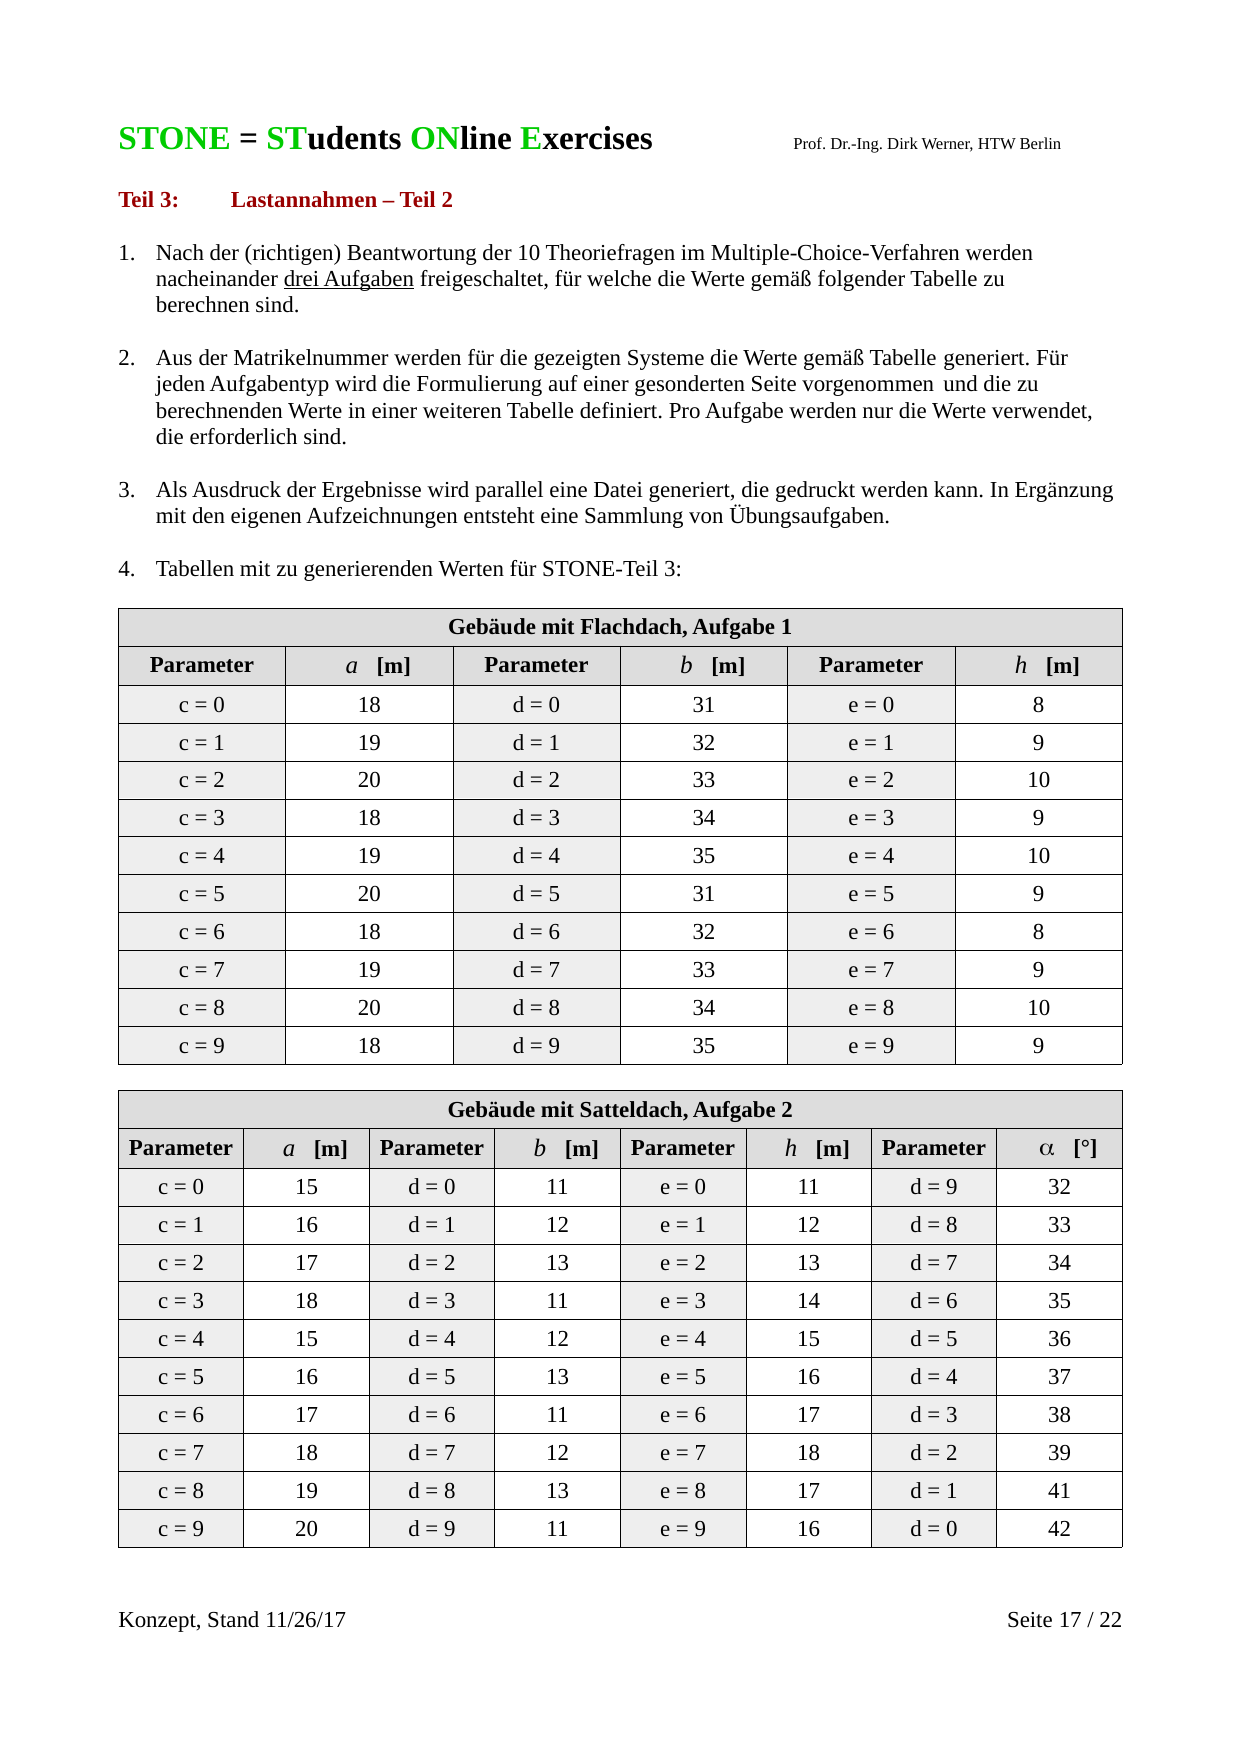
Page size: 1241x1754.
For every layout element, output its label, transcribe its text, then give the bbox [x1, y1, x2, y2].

table_cell c = 0 [119, 686, 285, 723]
table_cell 15 [244, 1320, 369, 1357]
table_cell c = 3 [119, 800, 285, 836]
table_cell [m] [244, 1129, 369, 1168]
table_cell 42 [997, 1510, 1122, 1547]
table_cell 32 [621, 913, 787, 950]
table_cell d = 2 [454, 762, 620, 798]
table_cell c = 8 [119, 1472, 243, 1509]
table_cell c = 9 [119, 1027, 285, 1064]
table_cell d = 8 [370, 1472, 494, 1509]
table_cell 10 [956, 837, 1122, 874]
table_cell d = 8 [872, 1207, 996, 1243]
table_cell c = 9 [119, 1510, 243, 1547]
table_cell e = 9 [788, 1027, 955, 1064]
table_cell 12 [495, 1434, 620, 1471]
table_cell Parameter [119, 647, 285, 685]
table_cell 14 [747, 1282, 871, 1319]
table_cell 16 [747, 1358, 871, 1395]
table_cell Parameter [872, 1129, 996, 1168]
table_cell d = 0 [370, 1169, 494, 1206]
table_cell c = 1 [119, 724, 285, 761]
table_cell d = 7 [454, 951, 620, 988]
table_cell 9 [956, 875, 1122, 912]
table_cell e = 1 [621, 1207, 746, 1243]
text 4. Tabellen mit zu generierenden Werten für STONE-Teil 3: [118, 555, 1122, 581]
table_cell c = 6 [119, 913, 285, 950]
table_cell 16 [244, 1358, 369, 1395]
table_cell 12 [495, 1207, 620, 1243]
table_cell d = 0 [872, 1510, 996, 1547]
table_cell [m] [495, 1129, 620, 1168]
text 3. Als Ausdruck der Ergebnisse wird parallel eine Datei generiert, die gedruckt werden kann. In Ergänzung [118, 476, 1122, 502]
table_cell 15 [244, 1169, 369, 1206]
table_cell e = 2 [621, 1245, 746, 1281]
text nacheinander drei Aufgaben freigeschaltet, für welche die Werte gemäß folgender Tabelle zu [118, 265, 1122, 291]
table_cell d = 1 [872, 1472, 996, 1509]
table_cell 19 [286, 837, 453, 874]
table_cell 34 [621, 800, 787, 836]
table_cell e = 3 [788, 800, 955, 836]
table_cell d = 6 [872, 1282, 996, 1319]
table_cell 35 [621, 837, 787, 874]
table_cell 16 [747, 1510, 871, 1547]
table_header Gebäude mit Satteldach, Aufgabe 2 [119, 1091, 1122, 1128]
table_cell d = 1 [454, 724, 620, 761]
table_cell 20 [286, 762, 453, 798]
table_cell e = 4 [788, 837, 955, 874]
table_cell d = 3 [872, 1396, 996, 1433]
table_cell d = 7 [370, 1434, 494, 1471]
table_cell 33 [621, 951, 787, 988]
table_cell 36 [997, 1320, 1122, 1357]
table_cell 34 [621, 989, 787, 1026]
table_cell 16 [244, 1207, 369, 1243]
table_cell 9 [956, 724, 1122, 761]
table_cell e = 9 [621, 1510, 746, 1547]
table_cell 11 [495, 1282, 620, 1319]
table_cell 20 [244, 1510, 369, 1547]
table_cell Parameter [621, 1129, 746, 1168]
table_cell 8 [956, 913, 1122, 950]
table_cell d = 9 [454, 1027, 620, 1064]
text Teil 3: Lastannahmen – Teil 2 [118, 186, 1122, 212]
table_cell c = 2 [119, 1245, 243, 1281]
table_cell 11 [495, 1396, 620, 1433]
table_cell 34 [997, 1245, 1122, 1281]
text 2. Aus der Matrikelnummer werden für die gezeigten Systeme die Werte gemäß Tabelle generiert. Für [118, 344, 1122, 370]
table_cell 18 [244, 1282, 369, 1319]
table_cell e = 4 [621, 1320, 746, 1357]
table_cell Parameter [119, 1129, 243, 1168]
table_cell 18 [286, 913, 453, 950]
table_cell 18 [286, 1027, 453, 1064]
table_cell 11 [495, 1169, 620, 1206]
text mit den eigenen Aufzeichnungen entsteht eine Sammlung von Übungsaufgaben. [118, 502, 1122, 528]
table_cell e = 0 [621, 1169, 746, 1206]
table_cell 31 [621, 686, 787, 723]
table_cell c = 5 [119, 875, 285, 912]
table_cell 18 [747, 1434, 871, 1471]
table_cell 10 [956, 989, 1122, 1026]
table_cell 19 [244, 1472, 369, 1509]
table_cell d = 5 [370, 1358, 494, 1395]
table_cell 15 [747, 1320, 871, 1357]
table_cell 18 [244, 1434, 369, 1471]
table_cell 20 [286, 875, 453, 912]
table_cell e = 5 [788, 875, 955, 912]
table_cell e = 2 [788, 762, 955, 798]
table_cell d = 6 [370, 1396, 494, 1433]
table_cell e = 8 [788, 989, 955, 1026]
table_cell 9 [956, 1027, 1122, 1064]
table_cell 18 [286, 686, 453, 723]
table_cell d = 4 [370, 1320, 494, 1357]
table_cell 19 [286, 724, 453, 761]
table_cell d = 0 [454, 686, 620, 723]
table_cell 11 [747, 1169, 871, 1206]
table_cell 39 [997, 1434, 1122, 1471]
table_header Gebäude mit Flachdach, Aufgabe 1 [119, 609, 1122, 646]
table_cell 10 [956, 762, 1122, 798]
table_cell 19 [286, 951, 453, 988]
table_cell [°] [997, 1129, 1122, 1168]
table_cell Parameter [370, 1129, 494, 1168]
table_cell 33 [621, 762, 787, 798]
table_cell 18 [286, 800, 453, 836]
table_cell 17 [747, 1472, 871, 1509]
table_cell 12 [747, 1207, 871, 1243]
table_cell 32 [997, 1169, 1122, 1206]
table_cell c = 4 [119, 1320, 243, 1357]
table_cell e = 0 [788, 686, 955, 723]
table_cell d = 5 [454, 875, 620, 912]
table_cell c = 3 [119, 1282, 243, 1319]
table_cell 17 [747, 1396, 871, 1433]
table_cell e = 6 [788, 913, 955, 950]
table_cell c = 5 [119, 1358, 243, 1395]
table_cell e = 5 [621, 1358, 746, 1395]
table_cell 11 [495, 1510, 620, 1547]
table_cell 17 [244, 1396, 369, 1433]
table_cell e = 7 [788, 951, 955, 988]
table_cell 35 [621, 1027, 787, 1064]
table_cell e = 8 [621, 1472, 746, 1509]
table_cell 32 [621, 724, 787, 761]
table_cell 9 [956, 951, 1122, 988]
table_cell [m] [286, 647, 453, 685]
table_cell d = 9 [872, 1169, 996, 1206]
table_cell c = 2 [119, 762, 285, 798]
table_cell [m] [956, 647, 1122, 685]
table_cell 9 [956, 800, 1122, 836]
table_cell 41 [997, 1472, 1122, 1509]
text jeden Aufgabentyp wird die Formulierung auf einer gesonderten Seite vorgenommen und die zu [118, 370, 1122, 397]
table_cell 13 [495, 1472, 620, 1509]
table_cell c = 6 [119, 1396, 243, 1433]
table_cell d = 2 [872, 1434, 996, 1471]
table_cell 33 [997, 1207, 1122, 1243]
table_cell d = 6 [454, 913, 620, 950]
table_cell e = 7 [621, 1434, 746, 1471]
table_cell d = 2 [370, 1245, 494, 1281]
table_cell 38 [997, 1396, 1122, 1433]
text berechnen sind. [118, 291, 1122, 318]
table_cell c = 8 [119, 989, 285, 1026]
text 1. Nach der (richtigen) Beantwortung der 10 Theoriefragen im Multiple-Choice-Verfahren werden [118, 239, 1122, 265]
table_cell d = 3 [370, 1282, 494, 1319]
table_cell 31 [621, 875, 787, 912]
table_cell 20 [286, 989, 453, 1026]
table_cell c = 7 [119, 951, 285, 988]
table_cell 35 [997, 1282, 1122, 1319]
table_cell 13 [495, 1358, 620, 1395]
text die erforderlich sind. [118, 423, 1122, 449]
table_cell d = 1 [370, 1207, 494, 1243]
table_cell e = 6 [621, 1396, 746, 1433]
table_cell [m] [621, 647, 787, 685]
table_cell 12 [495, 1320, 620, 1357]
table_cell Parameter [454, 647, 620, 685]
table_cell [m] [747, 1129, 871, 1168]
table_cell c = 1 [119, 1207, 243, 1243]
table_cell d = 5 [872, 1320, 996, 1357]
table_cell c = 0 [119, 1169, 243, 1206]
table_cell 8 [956, 686, 1122, 723]
table_cell Parameter [788, 647, 955, 685]
table_cell d = 9 [370, 1510, 494, 1547]
table_cell 13 [495, 1245, 620, 1281]
table_cell 37 [997, 1358, 1122, 1395]
table_cell c = 4 [119, 837, 285, 874]
table_cell d = 3 [454, 800, 620, 836]
table_cell d = 7 [872, 1245, 996, 1281]
table_cell d = 8 [454, 989, 620, 1026]
table_cell e = 1 [788, 724, 955, 761]
text berechnenden Werte in einer weiteren Tabelle definiert. Pro Aufgabe werden nur die Werte verwendet, [118, 397, 1122, 423]
table_cell d = 4 [872, 1358, 996, 1395]
table_cell c = 7 [119, 1434, 243, 1471]
table_cell d = 4 [454, 837, 620, 874]
table_cell 13 [747, 1245, 871, 1281]
table_cell e = 3 [621, 1282, 746, 1319]
table_cell 17 [244, 1245, 369, 1281]
